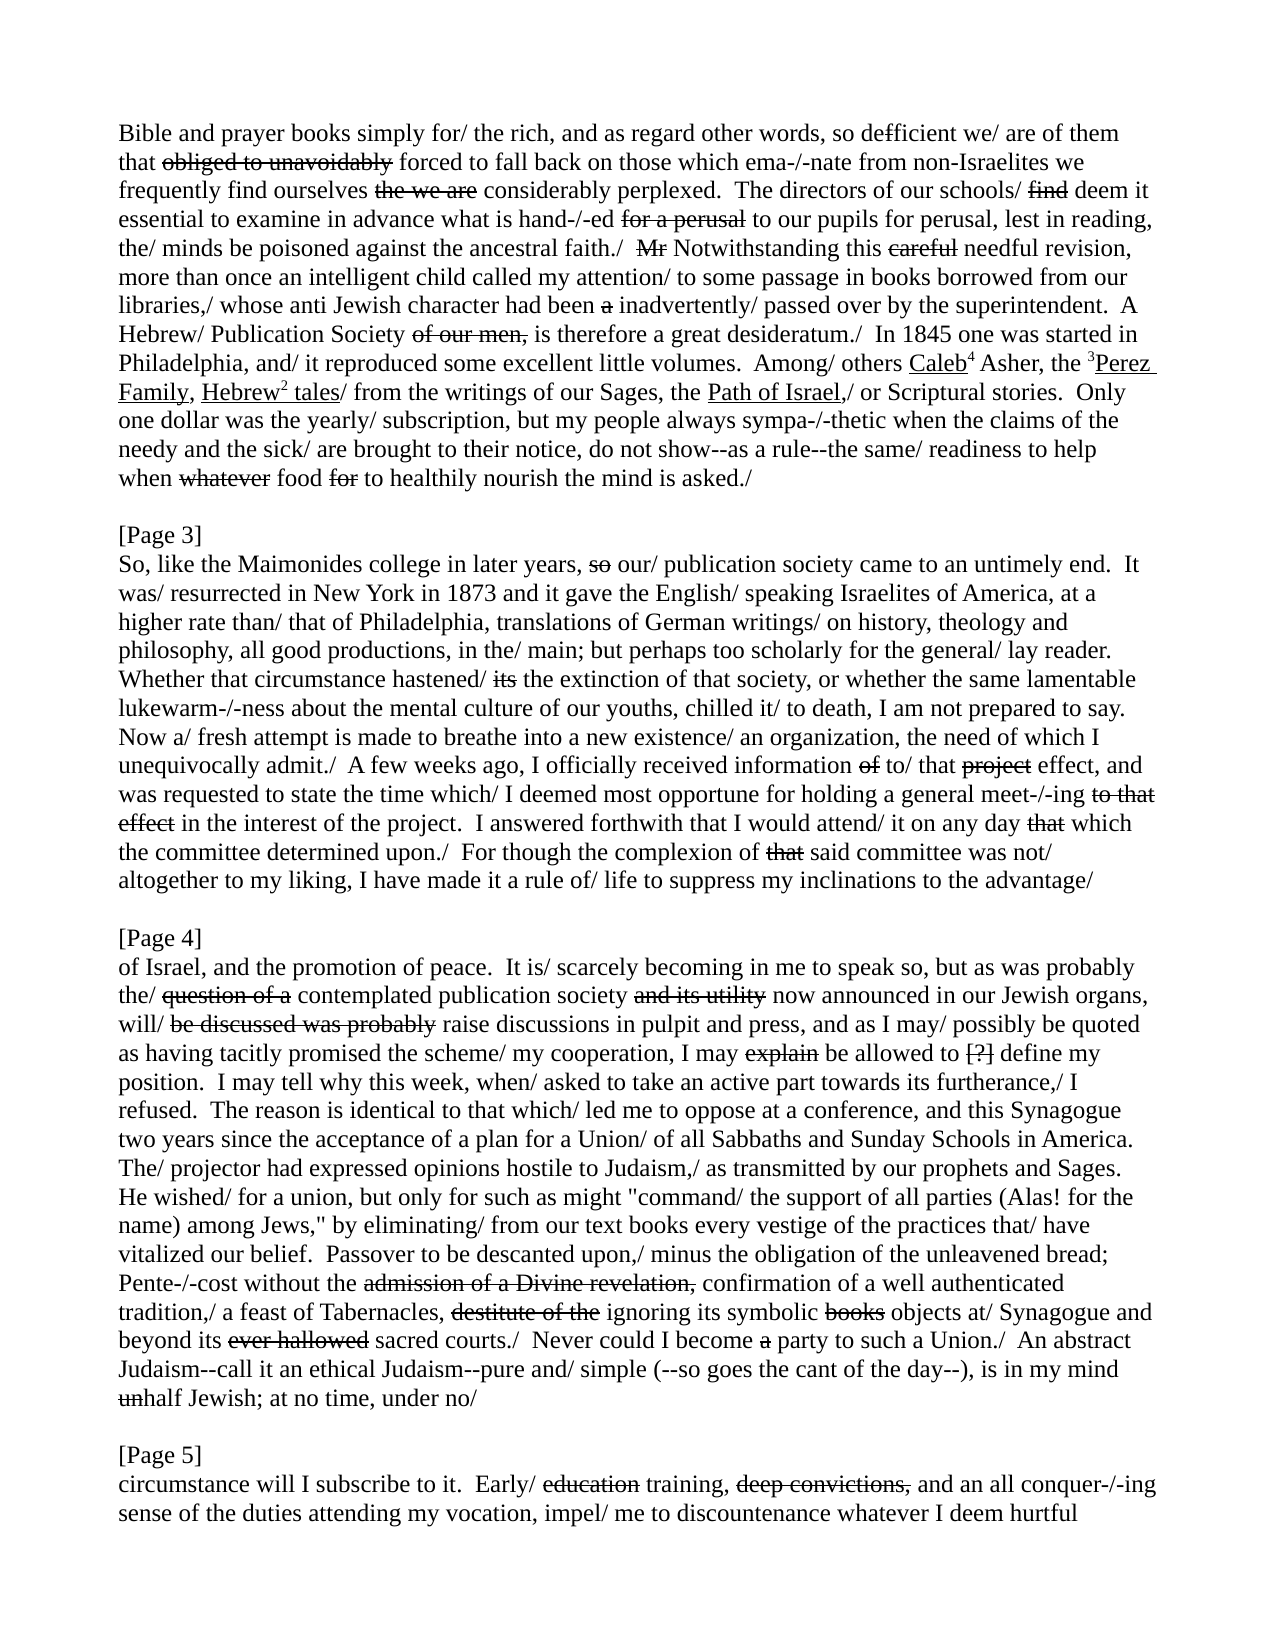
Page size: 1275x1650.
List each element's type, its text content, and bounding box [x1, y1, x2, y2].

text circumstance will I subscribe to it. Early/ education training, deep convictions, and an all conquer-/-ing sense of the duties attending my vocation, impel/ me to discountenance whatever I deem hurtful [118, 1469, 1157, 1527]
text [Page 5] [118, 1441, 1157, 1469]
text Bible and prayer books simply for/ the rich, and as regard other words, so defficient we/ are of them that obliged to unavoidably forced to fall back on those which ema-/-nate from non-Israelites we frequently find ourselves the we are considerably perplexed. The directors of our schools/ find deem it essential to examine in advance what is hand-/-ed for a perusal to our pupils for perusal, lest in reading, the/ minds be poisoned against the ancestral faith./ Mr Notwithstanding this careful needful revision, more than once an intelligent child called my attention/ to some passage in books borrowed from our libraries,/ whose anti Jewish character had been a inadvertently/ passed over by the superintendent. A Hebrew/ Publication Society of our men, is therefore a great desideratum./ In 1845 one was started in Philadelphia, and/ it reproduced some excellent little volumes. Among/ others Caleb4 Asher, the 3Perez Family, Hebrew2 tales/ from the writings of our Sages, the Path of Israel,/ or Scriptural stories. Only one dollar was the yearly/ subscription, but my people always sympa-/-thetic when the claims of the needy and the sick/ are brought to their notice, do not show--as a rule--the same/ readiness to help when whatever food for to healthily nourish the mind is asked./ [118, 118, 1157, 492]
text [Page 4] [118, 923, 1157, 952]
text of Israel, and the promotion of peace. It is/ scarcely becoming in me to speak so, but as was probably the/ question of a contemplated publication society and its utility now announced in our Jewish organs, will/ be discussed was probably raise discussions in pulpit and press, and as I may/ possibly be quoted as having tacitly promised the scheme/ my cooperation, I may explain be allowed to [?] define my position. I may tell why this week, when/ asked to take an active part towards its furtherance,/ I refused. The reason is identical to that which/ led me to oppose at a conference, and this Synagogue two years since the acceptance of a plan for a Union/ of all Sabbaths and Sunday Schools in America. The/ projector had expressed opinions hostile to Judaism,/ as transmitted by our prophets and Sages. He wished/ for a union, but only for such as might "command/ the support of all parties (Alas! for the name) among Jews," by eliminating/ from our text books every vestige of the practices that/ have vitalized our belief. Passover to be descanted upon,/ minus the obligation of the unleavened bread; Pente-/-cost without the admission of a Divine revelation, confirmation of a well authenticated tradition,/ a feast of Tabernacles, destitute of the ignoring its symbolic books objects at/ Synagogue and beyond its ever hallowed sacred courts./ Never could I become a party to such a Union./ An abstract Judaism--call it an ethical Judaism--pure and/ simple (--so goes the cant of the day--), is in my mind unhalf Jewish; at no time, under no/ [118, 952, 1157, 1412]
text [Page 3] [118, 521, 1157, 549]
text So, like the Maimonides college in later years, so our/ publication society came to an untimely end. It was/ resurrected in New York in 1873 and it gave the English/ speaking Israelites of America, at a higher rate than/ that of Philadelphia, translations of German writings/ on history, theology and philosophy, all good productions, in the/ main; but perhaps too scholarly for the general/ lay reader. Whether that circumstance hastened/ its the extinction of that society, or whether the same lamentable lukewarm-/-ness about the mental culture of our youths, chilled it/ to death, I am not prepared to say. Now a/ fresh attempt is made to breathe into a new existence/ an organization, the need of which I unequivocally admit./ A few weeks ago, I officially received information of to/ that project effect, and was requested to state the time which/ I deemed most opportune for holding a general meet-/-ing to that effect in the interest of the project. I answered forthwith that I would attend/ it on any day that which the committee determined upon./ For though the complexion of that said committee was not/ altogether to my liking, I have made it a rule of/ life to suppress my inclinations to the advantage/ [118, 549, 1157, 894]
